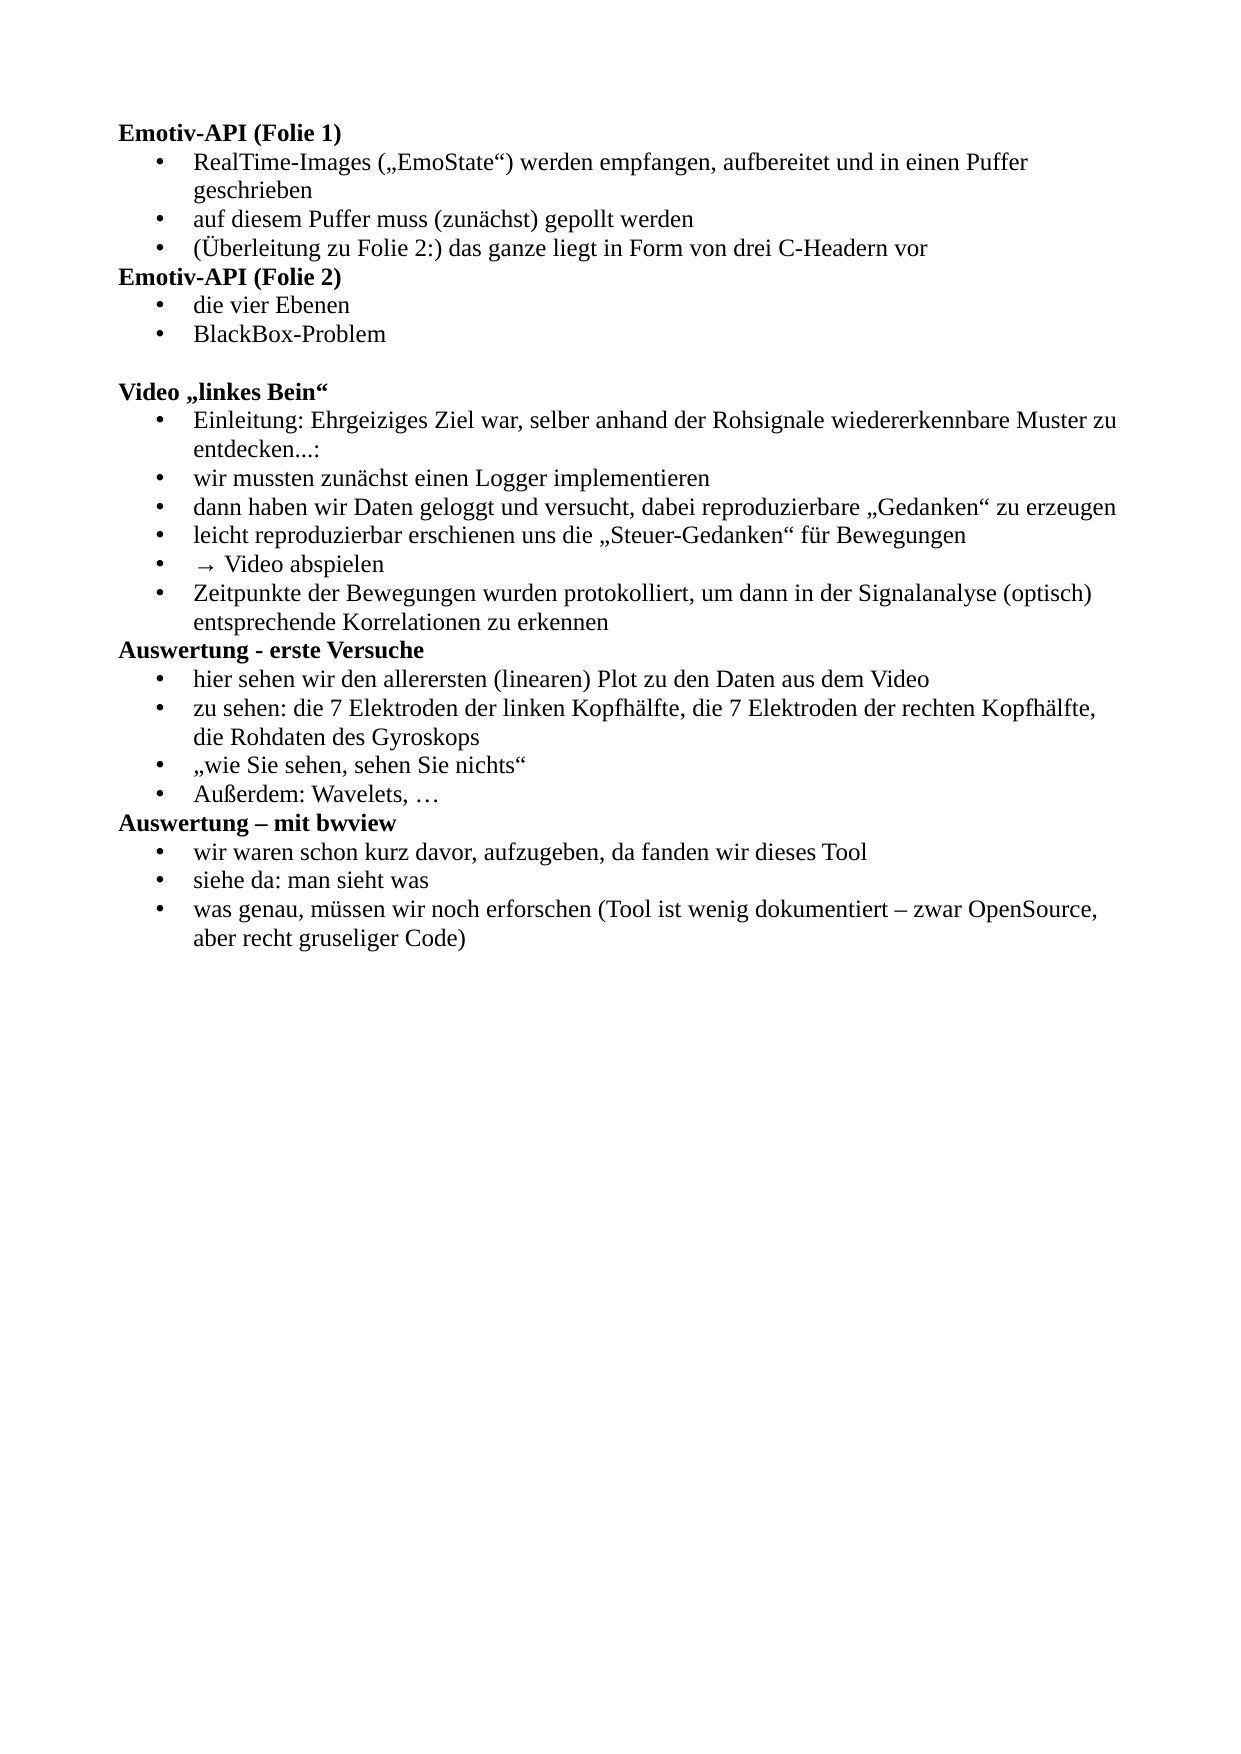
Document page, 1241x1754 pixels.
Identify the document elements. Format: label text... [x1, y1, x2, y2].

list leicht reproduzierbar erschienen uns die „Steuer-Gedanken“ für Bewegungen [156, 521, 1122, 549]
list Außerdem: Wavelets, … [156, 779, 1122, 808]
list hier sehen wir den allerersten (linearen) Plot zu den Daten aus dem Video [156, 664, 1122, 693]
list dann haben wir Daten geloggt und versucht, dabei reproduzierbare „Gedanken“ zu erzeugen [156, 492, 1122, 521]
text Emotiv-API (Folie 1) [118, 118, 1122, 147]
list die vier Ebenen [156, 291, 1122, 319]
list zu sehen: die 7 Elektroden der linken Kopfhälfte, die 7 Elektroden der rechten Kopfhälfte, die Rohdaten des Gyroskops [156, 693, 1122, 751]
list wir waren schon kurz davor, aufzugeben, da fanden wir dieses Tool [156, 837, 1122, 866]
list wir mussten zunächst einen Logger implementieren [156, 463, 1122, 492]
text Video „linkes Bein“ [118, 377, 1122, 406]
list „wie Sie sehen, sehen Sie nichts“ [156, 751, 1122, 779]
text Auswertung – mit bwview [118, 808, 1122, 837]
text Emotiv-API (Folie 2) [118, 262, 1122, 291]
list → Video abspielen [156, 549, 1122, 578]
list Zeitpunkte der Bewegungen wurden protokolliert, um dann in der Signalanalyse (optisch) entsprechende Korrelationen zu erkennen [156, 578, 1122, 636]
list RealTime-Images („EmoState“) werden empfangen, aufbereitet und in einen Puffer geschrieben [156, 147, 1122, 204]
list BlackBox-Problem [156, 319, 1122, 348]
list (Überleitung zu Folie 2:) das ganze liegt in Form von drei C-Headern vor [156, 233, 1122, 262]
list auf diesem Puffer muss (zunächst) gepollt werden [156, 204, 1122, 233]
list was genau, müssen wir noch erforschen (Tool ist wenig dokumentiert – zwar OpenSource, aber recht gruseliger Code) [156, 894, 1122, 952]
list siehe da: man sieht was [156, 866, 1122, 894]
text Auswertung - erste Versuche [118, 636, 1122, 664]
list Einleitung: Ehrgeiziges Ziel war, selber anhand der Rohsignale wiedererkennbare Muster zu entdecken...: [156, 406, 1122, 463]
